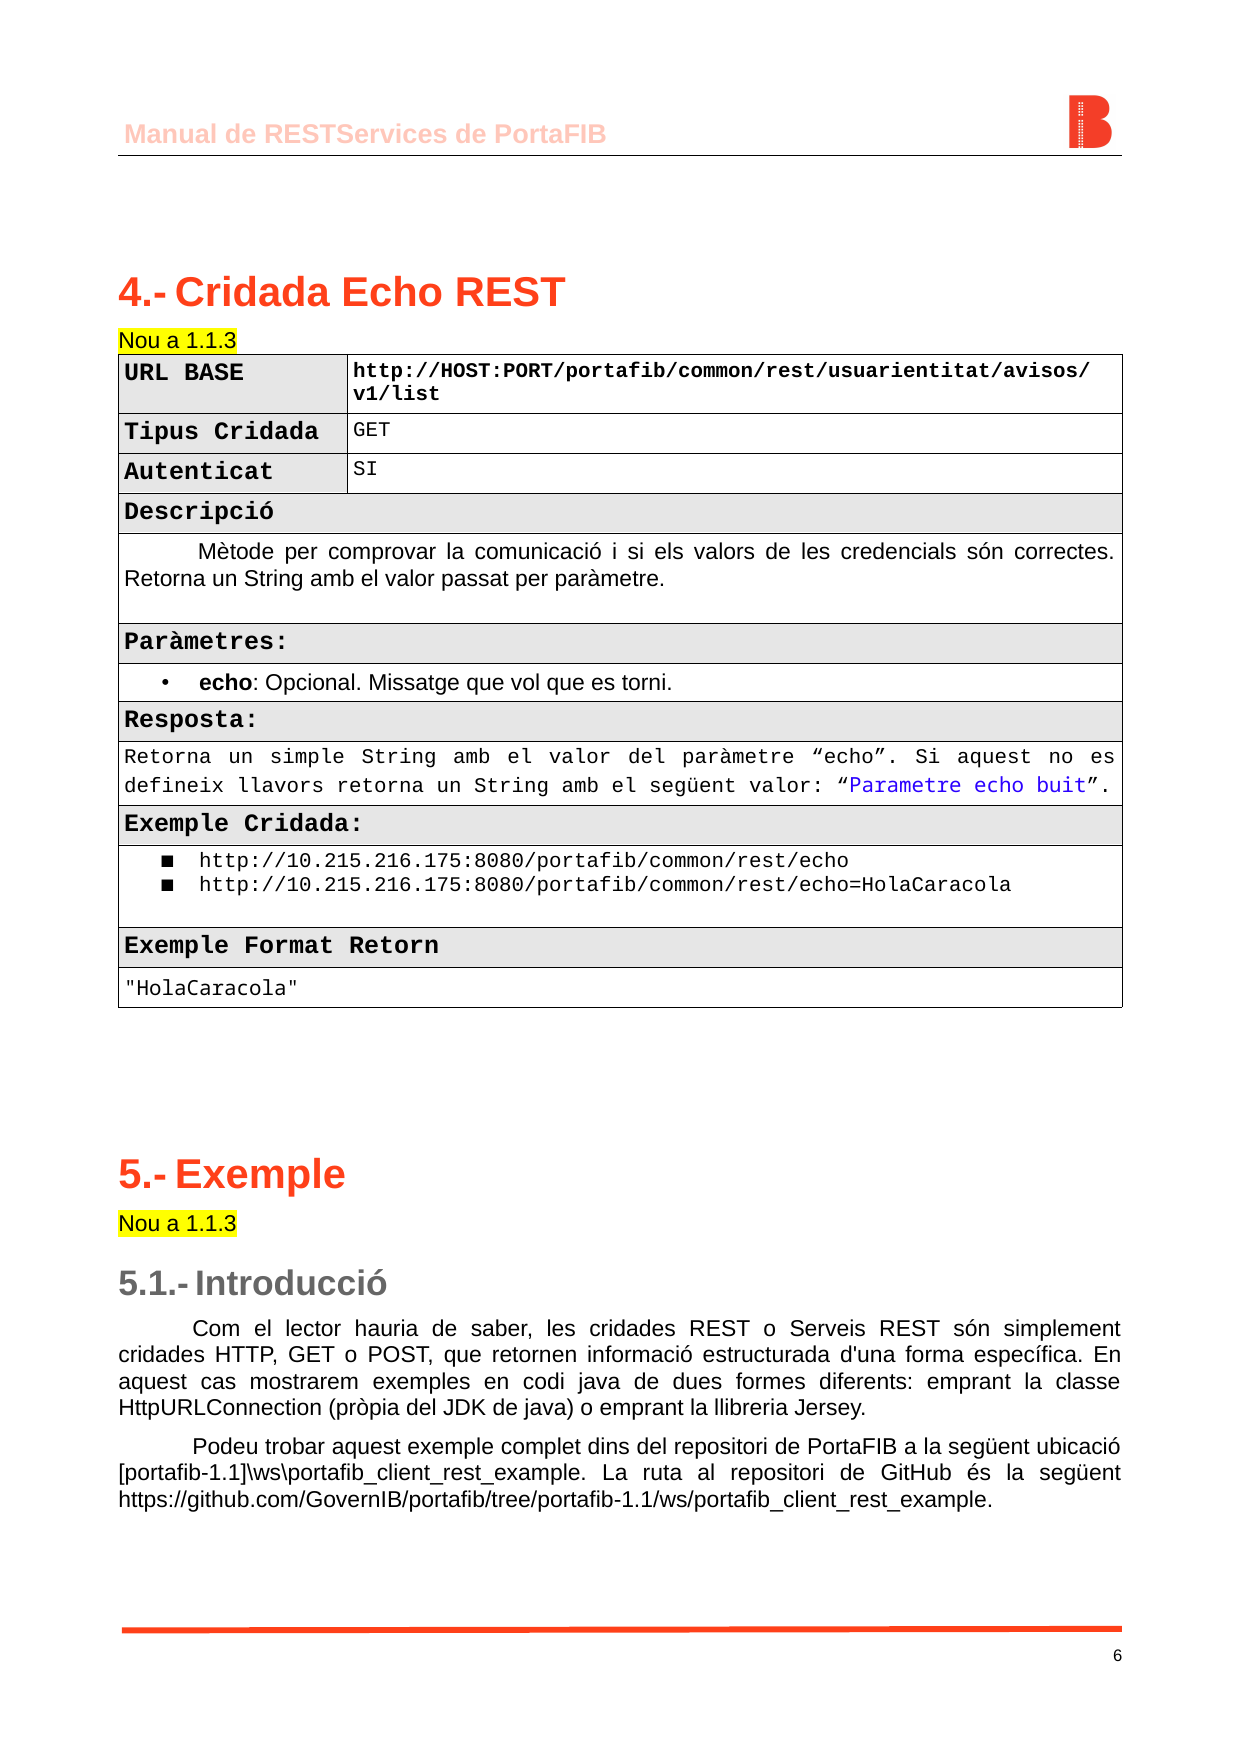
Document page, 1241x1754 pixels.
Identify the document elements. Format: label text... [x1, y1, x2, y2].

table_cell Resposta: [119, 702, 1122, 741]
table_cell Retorna un simple String amb el valor del paràmetre “echo”. Si aquest no es defineix llavors retorna un String amb el següent valor: “Parametre echo buit”. [119, 742, 1122, 804]
table_cell Autenticat [119, 454, 347, 492]
subtitle Cridada Echo REST [118, 267, 1122, 315]
table_cell echo: Opcional. Missatge que vol que es torni. [119, 664, 1122, 701]
text Com el lector hauria de saber, les cridades REST o Serveis REST són simplement cridades HTTP, GET o POST, que retornen informació estructurada d'una forma específica. En aquest cas mostrarem exemples en codi java de dues formes diferents: emprant la classe HttpURLConnection (pròpia del JDK de java) o emprant la llibreria Jersey. [118, 1315, 1122, 1420]
table_header URL BASE [119, 355, 347, 413]
subtitle Introducció [118, 1262, 1122, 1302]
table_header http://HOST:PORT/portafib/common/rest/usuarientitat/avisos/v1/list [348, 355, 1122, 413]
table_cell GET [348, 414, 1122, 453]
table_cell Tipus Cridada [119, 414, 347, 453]
table_cell http://10.215.216.175:8080/portafib/common/rest/echo http://10.215.216.175:8080/portafib/common/rest/echo=HolaCaracola [119, 846, 1122, 927]
table_cell Descripció [119, 494, 1122, 532]
table_cell SI [348, 454, 1122, 492]
table_cell Paràmetres: [119, 624, 1122, 663]
subtitle Exemple [118, 1150, 1122, 1198]
text Nou a 1.1.3 [118, 1210, 1122, 1237]
text Podeu trobar aquest exemple complet dins del repositori de PortaFIB a la següent ubicació [portafib-1.1]\ws\portafib_client_rest_example. La ruta al repositori de GitHub és la següent https://github.com/GovernIB/portafib/tree/portafib-1.1/ws/portafib_client_rest_example. [118, 1433, 1122, 1512]
table_cell Exemple Format Retorn [119, 928, 1122, 967]
table_cell Mètode per comprovar la comunicació i si els valors de les credencials són correctes. Retorna un String amb el valor passat per paràmetre. [119, 534, 1122, 623]
text Nou a 1.1.3 [118, 327, 1122, 354]
picture [1063, 94, 1117, 150]
table_cell "HolaCaracola" [119, 968, 1122, 1007]
table_header Exemple Cridada: [119, 806, 1122, 844]
